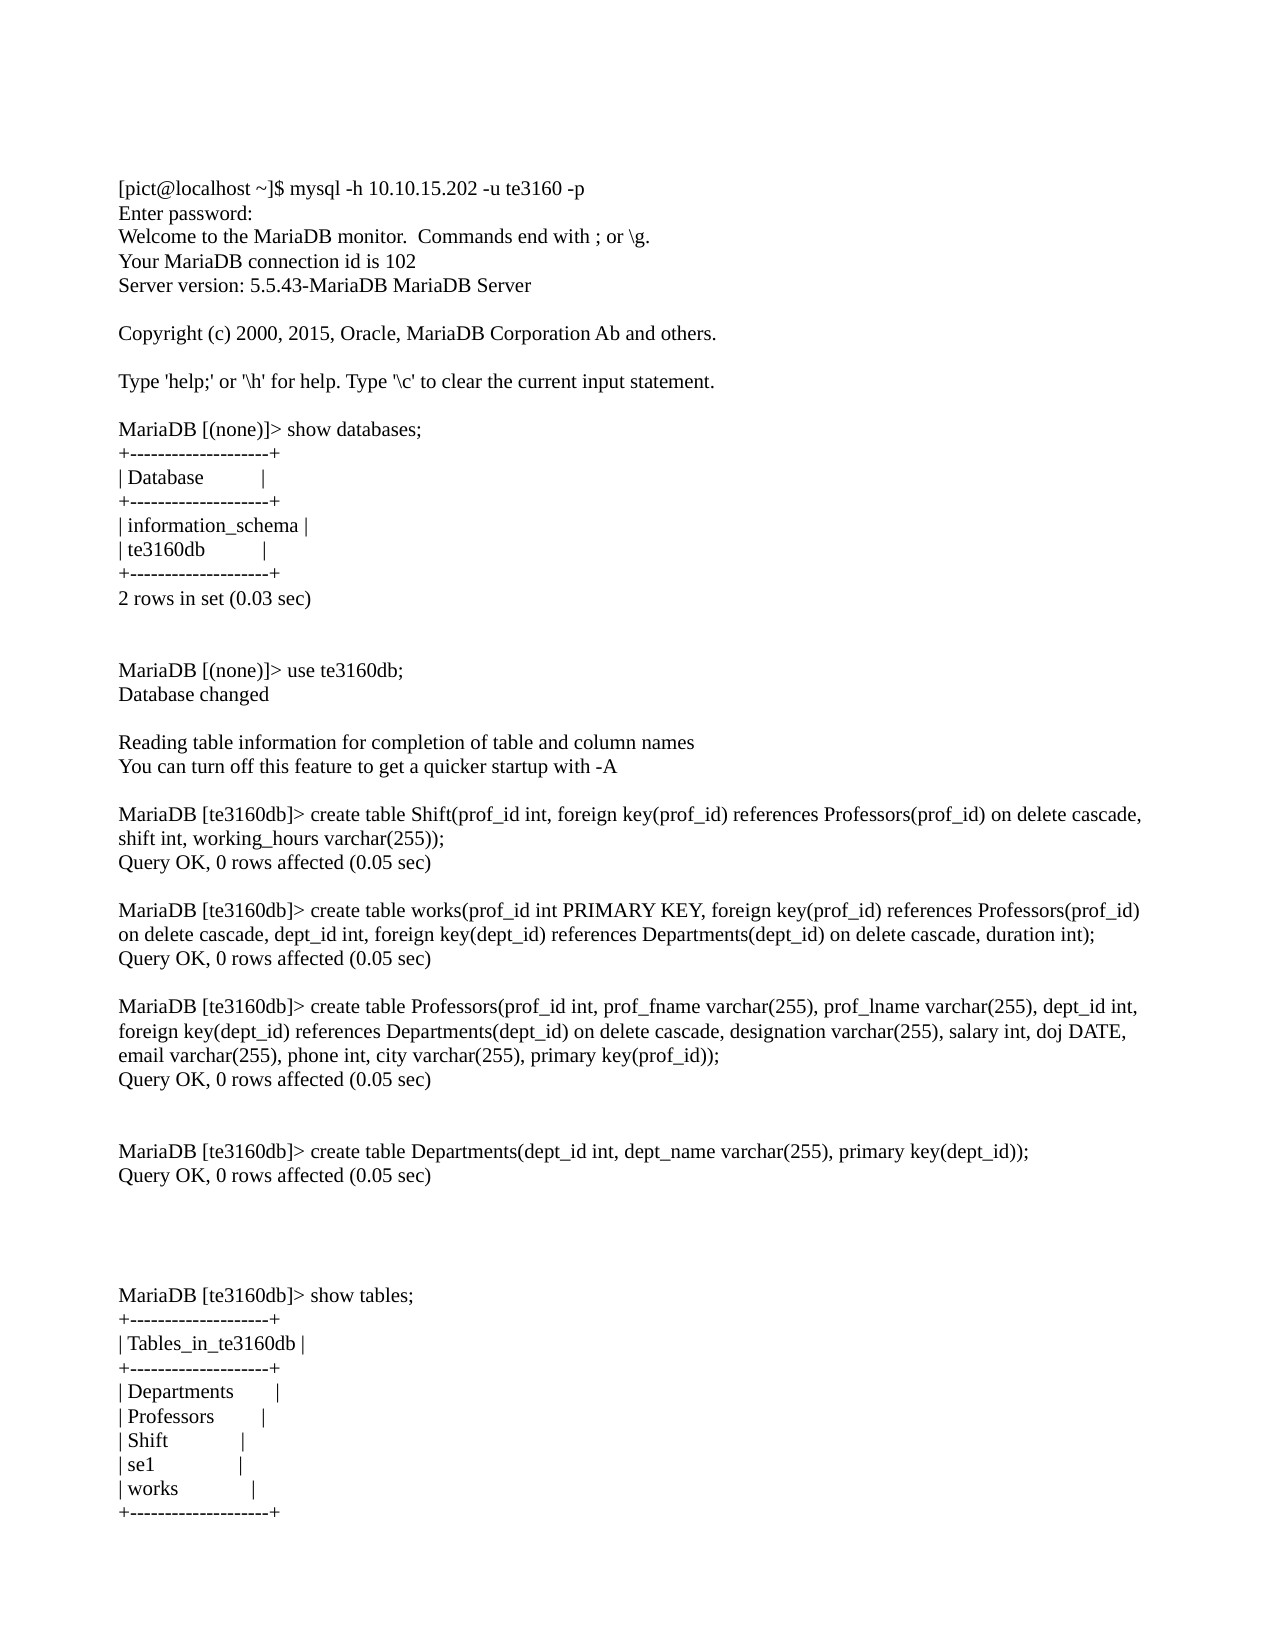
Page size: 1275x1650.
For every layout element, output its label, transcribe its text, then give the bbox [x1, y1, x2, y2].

text Your MariaDB connection id is 102 [118, 248, 1157, 273]
text MariaDB [(none)]> use te3160db; [118, 658, 1157, 682]
text MariaDB [te3160db]> create table works(prof_id int PRIMARY KEY, foreign key(prof_id) references Professors(prof_id) on delete cascade, dept_id int, foreign key(dept_id) references Departments(dept_id) on delete cascade, duration int); [118, 898, 1157, 946]
text Copyright (c) 2000, 2015, Oracle, MariaDB Corporation Ab and others. [118, 321, 1157, 345]
text Enter password: [118, 200, 1157, 224]
text | Departments | [118, 1379, 1157, 1403]
text Query OK, 0 rows affected (0.05 sec) [118, 1067, 1157, 1091]
text | Database | [118, 465, 1157, 489]
text | information_schema | [118, 513, 1157, 537]
text Database changed [118, 682, 1157, 706]
text +--------------------+ [118, 561, 1157, 585]
text Welcome to the MariaDB monitor. Commands end with ; or \g. [118, 224, 1157, 248]
text Query OK, 0 rows affected (0.05 sec) [118, 946, 1157, 970]
text Server version: 5.5.43-MariaDB MariaDB Server [118, 273, 1157, 297]
text +--------------------+ [118, 1307, 1157, 1331]
text [pict@localhost ~]$ mysql -h 10.10.15.202 -u te3160 -p [118, 176, 1157, 200]
text MariaDB [te3160db]> show tables; [118, 1283, 1157, 1307]
text +--------------------+ [118, 1355, 1157, 1379]
text MariaDB [te3160db]> create table Shift(prof_id int, foreign key(prof_id) references Professors(prof_id) on delete cascade, shift int, working_hours varchar(255)); [118, 802, 1157, 850]
text Type 'help;' or '\h' for help. Type '\c' to clear the current input statement. [118, 369, 1157, 393]
text Reading table information for completion of table and column names [118, 730, 1157, 754]
text MariaDB [(none)]> show databases; [118, 417, 1157, 441]
text | se1 | [118, 1452, 1157, 1476]
text You can turn off this feature to get a quicker startup with -A [118, 754, 1157, 778]
text MariaDB [te3160db]> create table Departments(dept_id int, dept_name varchar(255), primary key(dept_id)); [118, 1139, 1157, 1163]
text Query OK, 0 rows affected (0.05 sec) [118, 1163, 1157, 1187]
text Query OK, 0 rows affected (0.05 sec) [118, 850, 1157, 874]
text | Tables_in_te3160db | [118, 1331, 1157, 1355]
text | Professors | [118, 1403, 1157, 1428]
text | works | [118, 1476, 1157, 1500]
text +--------------------+ [118, 1500, 1157, 1524]
text | Shift | [118, 1428, 1157, 1452]
text MariaDB [te3160db]> create table Professors(prof_id int, prof_fname varchar(255), prof_lname varchar(255), dept_id int, foreign key(dept_id) references Departments(dept_id) on delete cascade, designation varchar(255), salary int, doj DATE, email varchar(255), phone int, city varchar(255), primary key(prof_id)); [118, 994, 1157, 1067]
text +--------------------+ [118, 441, 1157, 465]
text | te3160db | [118, 537, 1157, 561]
text +--------------------+ [118, 489, 1157, 513]
text 2 rows in set (0.03 sec) [118, 585, 1157, 609]
